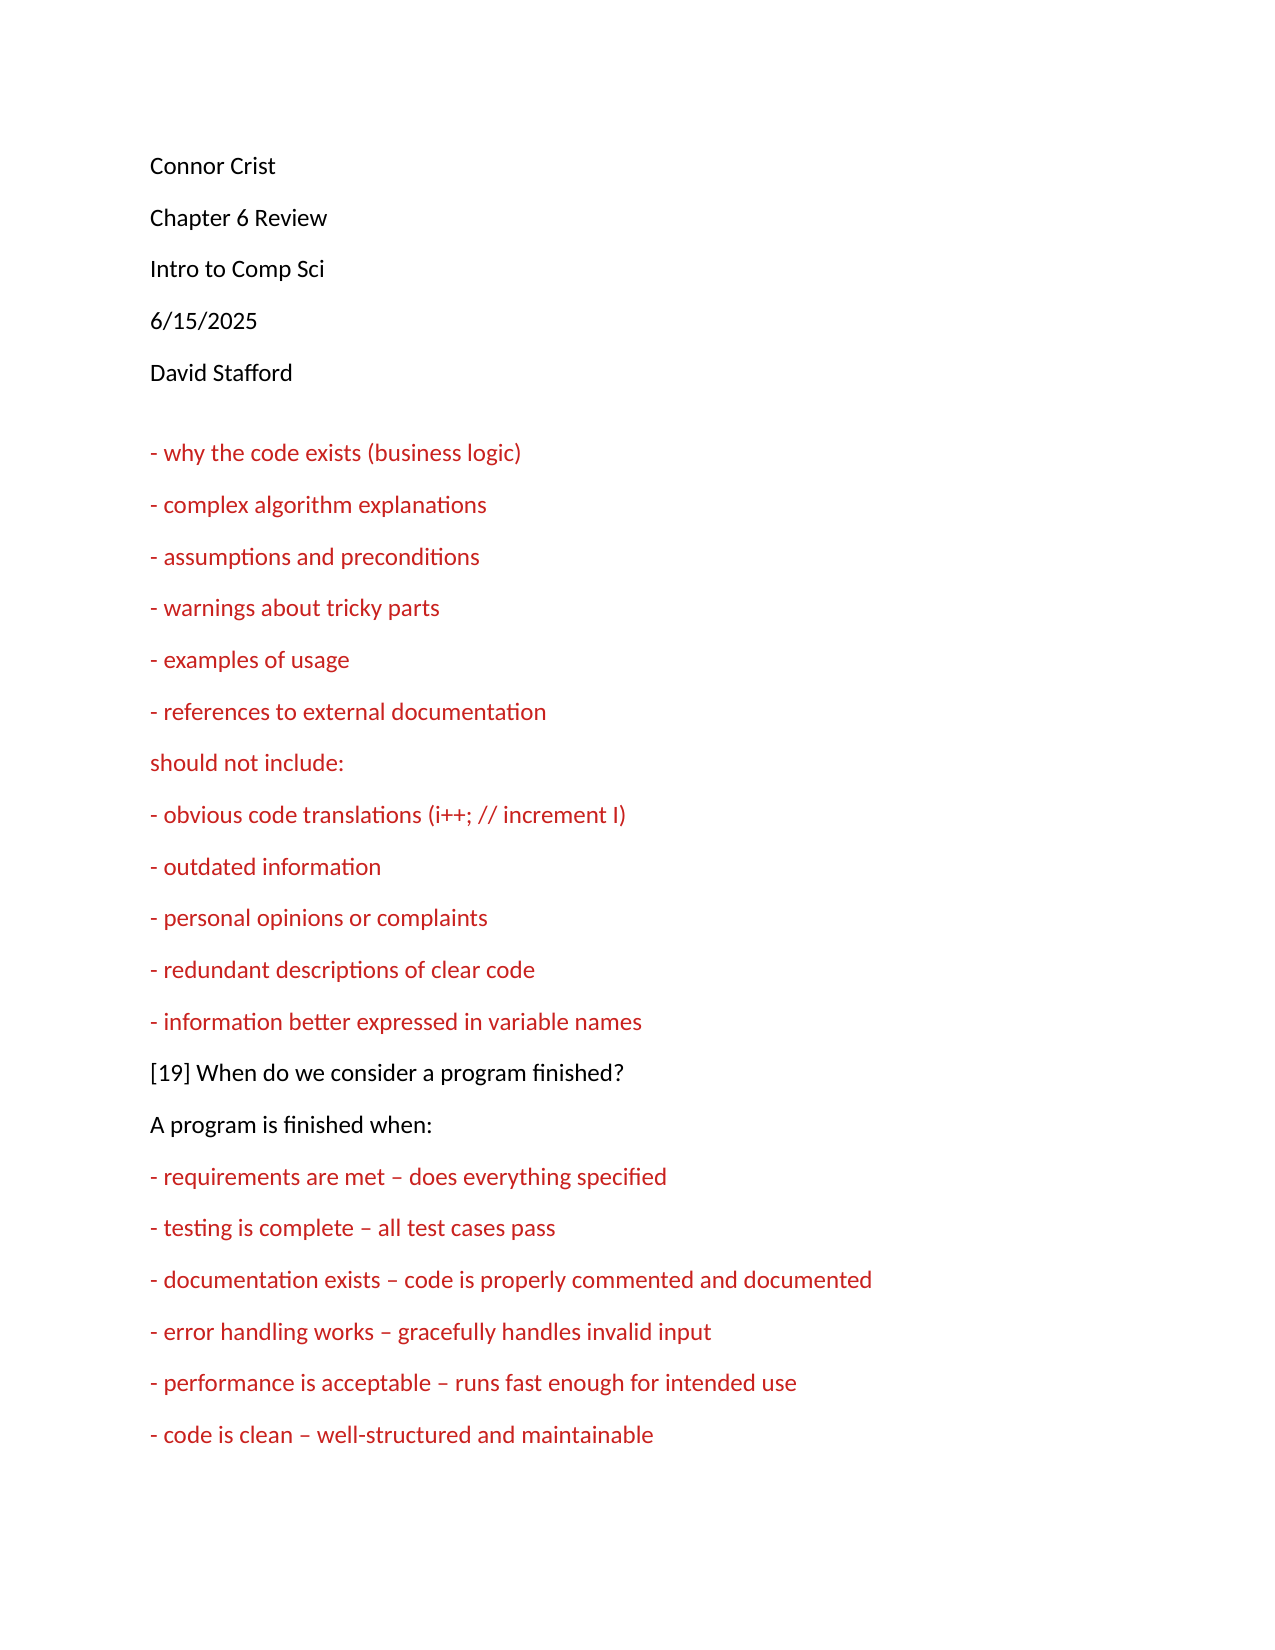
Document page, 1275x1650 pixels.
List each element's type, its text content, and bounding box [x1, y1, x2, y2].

text - outdated information [150, 851, 1125, 881]
text - testing is complete – all test cases pass [150, 1213, 1125, 1243]
text - documentation exists – code is properly commented and documented [150, 1264, 1125, 1295]
text - requirements are met – does everything specified [150, 1161, 1125, 1191]
text - code is clean – well-structured and maintainable [150, 1419, 1125, 1450]
text - references to external documentation [150, 696, 1125, 726]
text - examples of usage [150, 644, 1125, 675]
text - personal opinions or complaints [150, 903, 1125, 933]
text - redundant descriptions of clear code [150, 954, 1125, 985]
text - why the code exists (business logic) [150, 438, 1125, 468]
text should not include: [150, 748, 1125, 778]
text - assumptions and preconditions [150, 541, 1125, 571]
text - complex algorithm explanations [150, 489, 1125, 520]
text - warnings about tricky parts [150, 593, 1125, 623]
text - obvious code translations (i++; // increment I) [150, 799, 1125, 830]
text - performance is acceptable – runs fast enough for intended use [150, 1368, 1125, 1398]
text - error handling works – gracefully handles invalid input [150, 1316, 1125, 1346]
text - information better expressed in variable names [150, 1006, 1125, 1036]
text [19] When do we consider a program finished? [150, 1058, 1125, 1088]
text A program is finished when: [150, 1109, 1125, 1140]
